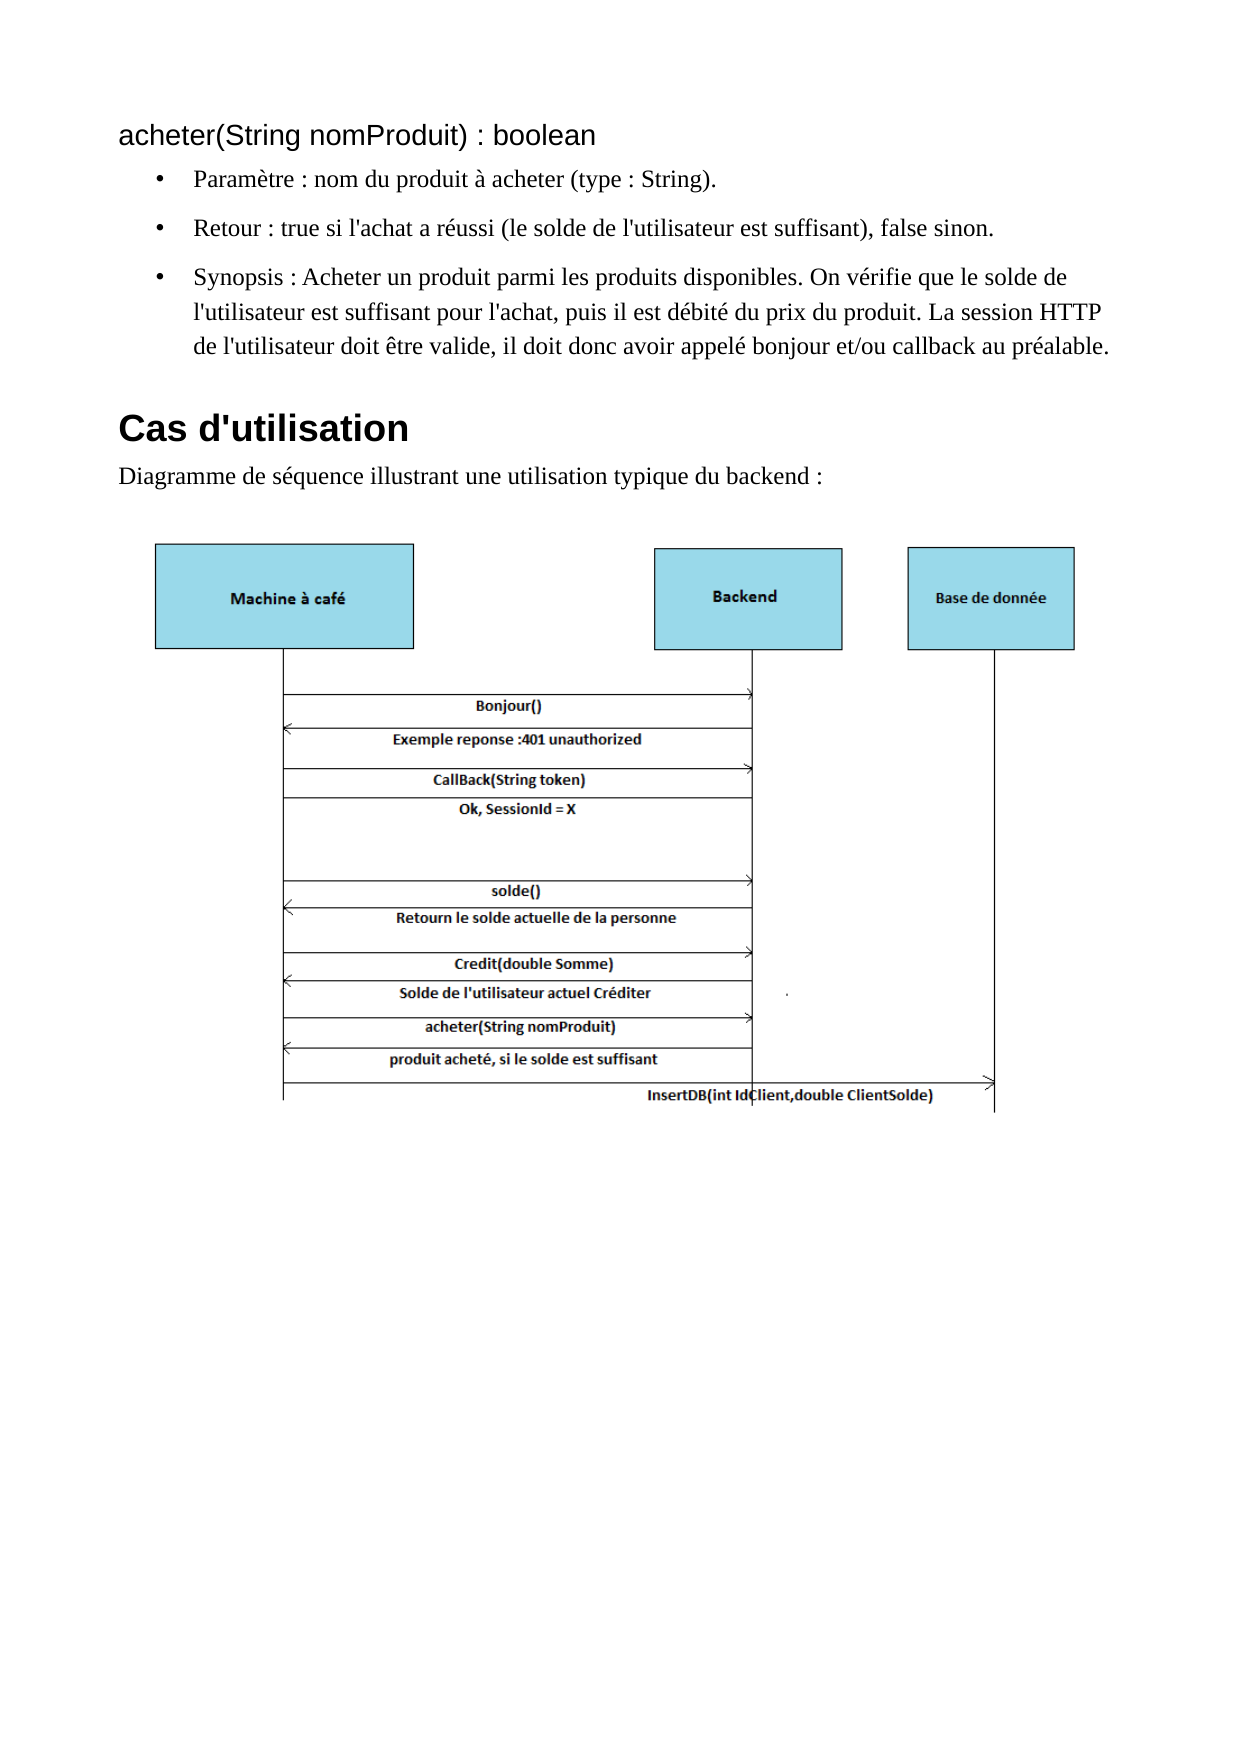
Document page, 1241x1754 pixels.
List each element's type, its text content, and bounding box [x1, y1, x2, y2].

picture [118, 510, 1123, 1134]
list Synopsis : Acheter un produit parmi les produits disponibles. On vérifie que le solde de l'utilisateur est suffisant pour l'achat, puis il est débité du prix du produit. La session HTTP de l'utilisateur doit être valide, il doit donc avoir appelé bonjour et/ou callback au préalable. [156, 262, 1122, 360]
list Paramètre : nom du produit à acheter (type : String). [156, 164, 1122, 193]
subtitle Cas d'utilisation [118, 405, 1122, 449]
subtitle acheter(String nomProduit) : boolean [118, 118, 1122, 152]
text Diagramme de séquence illustrant une utilisation typique du backend : [118, 461, 1122, 490]
list Retour : true si l'achat a réussi (le solde de l'utilisateur est suffisant), false sinon. [156, 213, 1122, 242]
